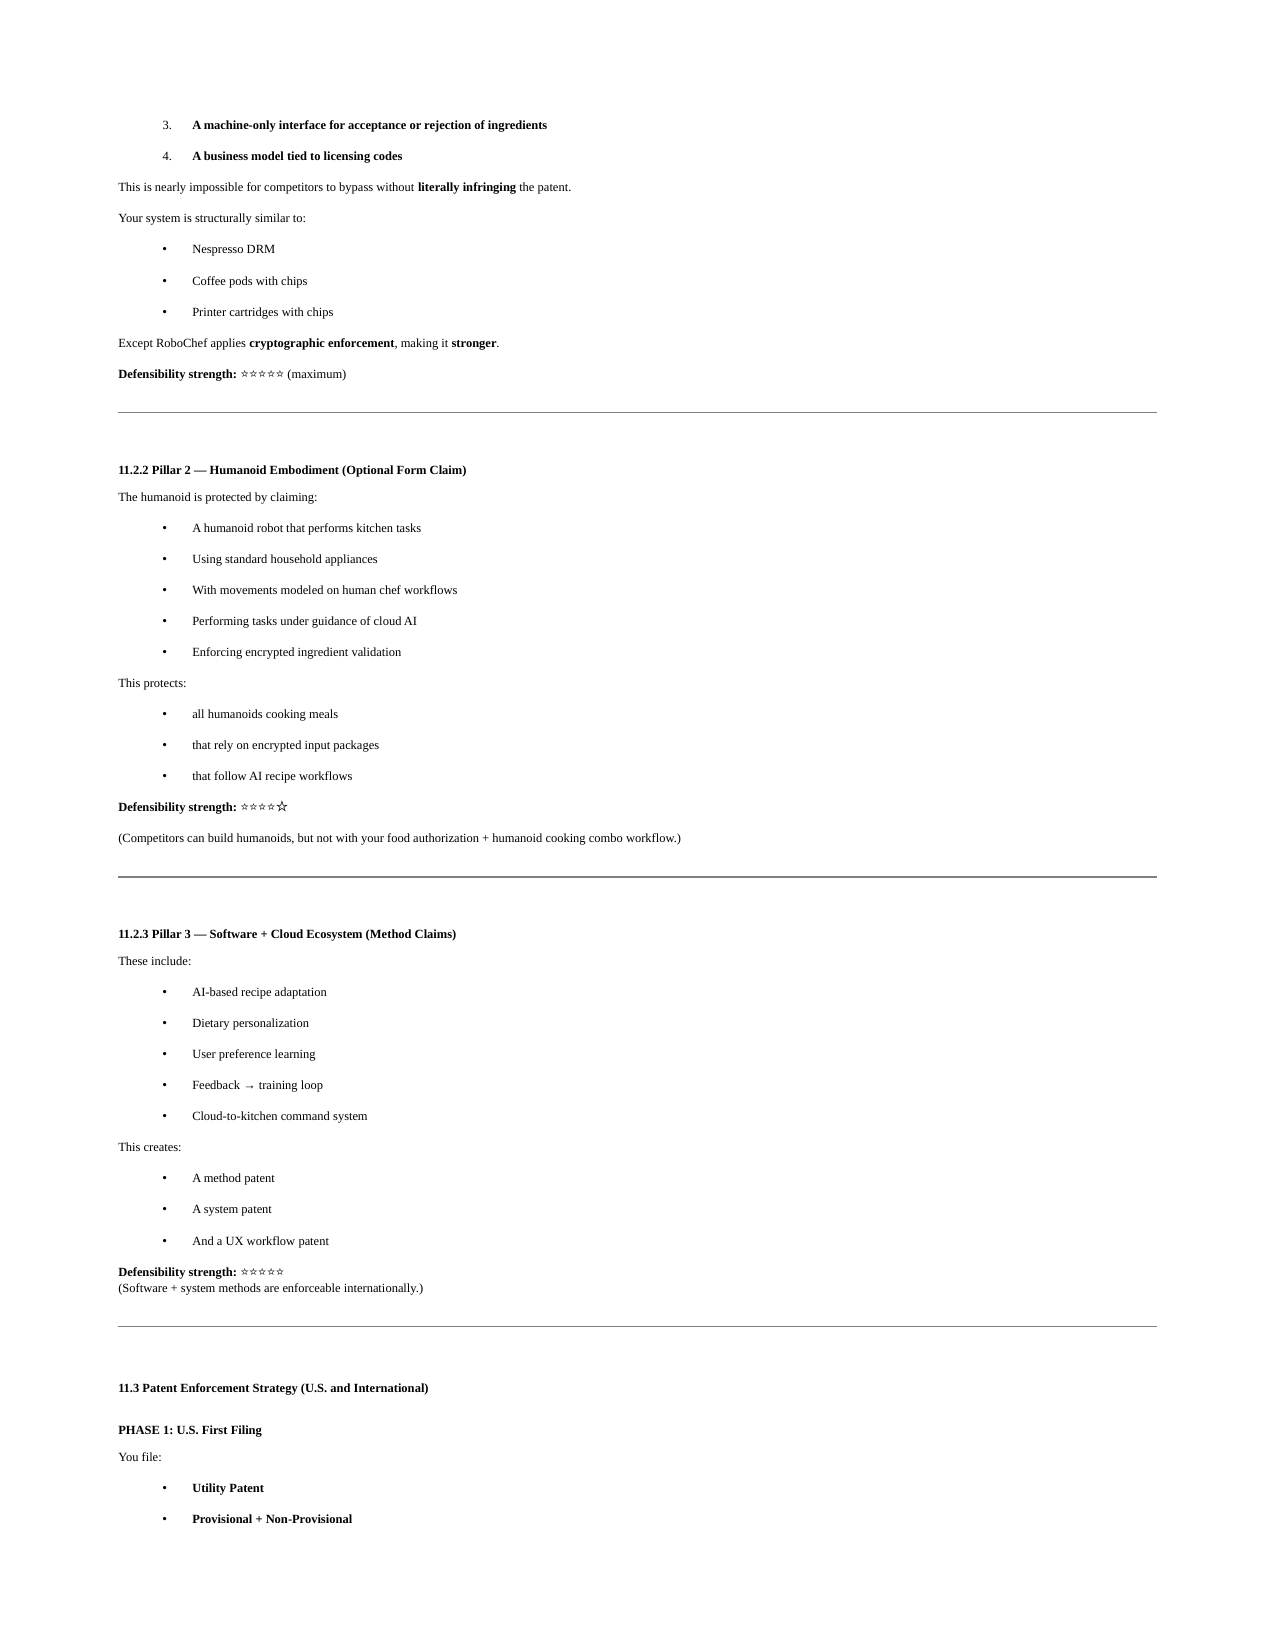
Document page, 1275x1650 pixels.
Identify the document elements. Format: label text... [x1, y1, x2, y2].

text This protects: [118, 676, 1157, 690]
subtitle 11.3 Patent Enforcement Strategy (U.S. and International) [118, 1381, 1157, 1396]
subtitle PHASE 1: U.S. First Filing [118, 1423, 1157, 1437]
list With movements modeled on human chef workflows [162, 583, 1157, 597]
list Performing tasks under guidance of cloud AI [162, 614, 1157, 628]
subtitle 11.2.3 Pillar 3 — Software + Cloud Ecosystem (Method Claims) [118, 927, 1157, 941]
list Printer cartridges with chips [162, 304, 1157, 319]
text This creates: [118, 1140, 1157, 1154]
list all humanoids cooking meals [162, 707, 1157, 721]
list that rely on encrypted input packages [162, 738, 1157, 752]
list Provisional + Non-Provisional [162, 1512, 1157, 1526]
list A humanoid robot that performs kitchen tasks [162, 521, 1157, 535]
list A system patent [162, 1202, 1157, 1217]
list And a UX workflow patent [162, 1233, 1157, 1248]
text This is nearly impossible for competitors to bypass without literally infringing the patent. [118, 180, 1157, 194]
text These include: [118, 954, 1157, 968]
list Nespresso DRM [162, 242, 1157, 257]
text You file: [118, 1449, 1157, 1464]
list Using standard household appliances [162, 552, 1157, 566]
subtitle 11.2.2 Pillar 2 — Humanoid Embodiment (Optional Form Claim) [118, 463, 1157, 477]
list Enforcing encrypted ingredient validation [162, 645, 1157, 659]
list that follow AI recipe workflows [162, 769, 1157, 783]
list AI-based recipe adaptation [162, 985, 1157, 999]
list A business model tied to licensing codes [162, 149, 1157, 163]
text Except RoboChef applies cryptographic enforcement, making it stronger. [118, 335, 1157, 350]
list A method patent [162, 1171, 1157, 1186]
list Coffee pods with chips [162, 273, 1157, 288]
text Defensibility strength: ⭐⭐⭐⭐⭐ (Software + system methods are enforceable internationally.) [118, 1264, 1157, 1295]
list A machine-only interface for acceptance or rejection of ingredients [162, 118, 1157, 132]
text Your system is structurally similar to: [118, 211, 1157, 226]
list Feedback → training loop [162, 1078, 1157, 1092]
text Defensibility strength: ⭐⭐⭐⭐⭐ (maximum) [118, 366, 1157, 381]
list Dietary personalization [162, 1016, 1157, 1030]
list User preference learning [162, 1047, 1157, 1061]
list Cloud-to-kitchen command system [162, 1109, 1157, 1123]
text Defensibility strength: ⭐⭐⭐⭐☆ [118, 800, 1157, 814]
text The humanoid is protected by claiming: [118, 489, 1157, 504]
list Utility Patent [162, 1481, 1157, 1495]
text (Competitors can build humanoids, but not with your food authorization + humanoid cooking combo workflow.) [118, 831, 1157, 845]
